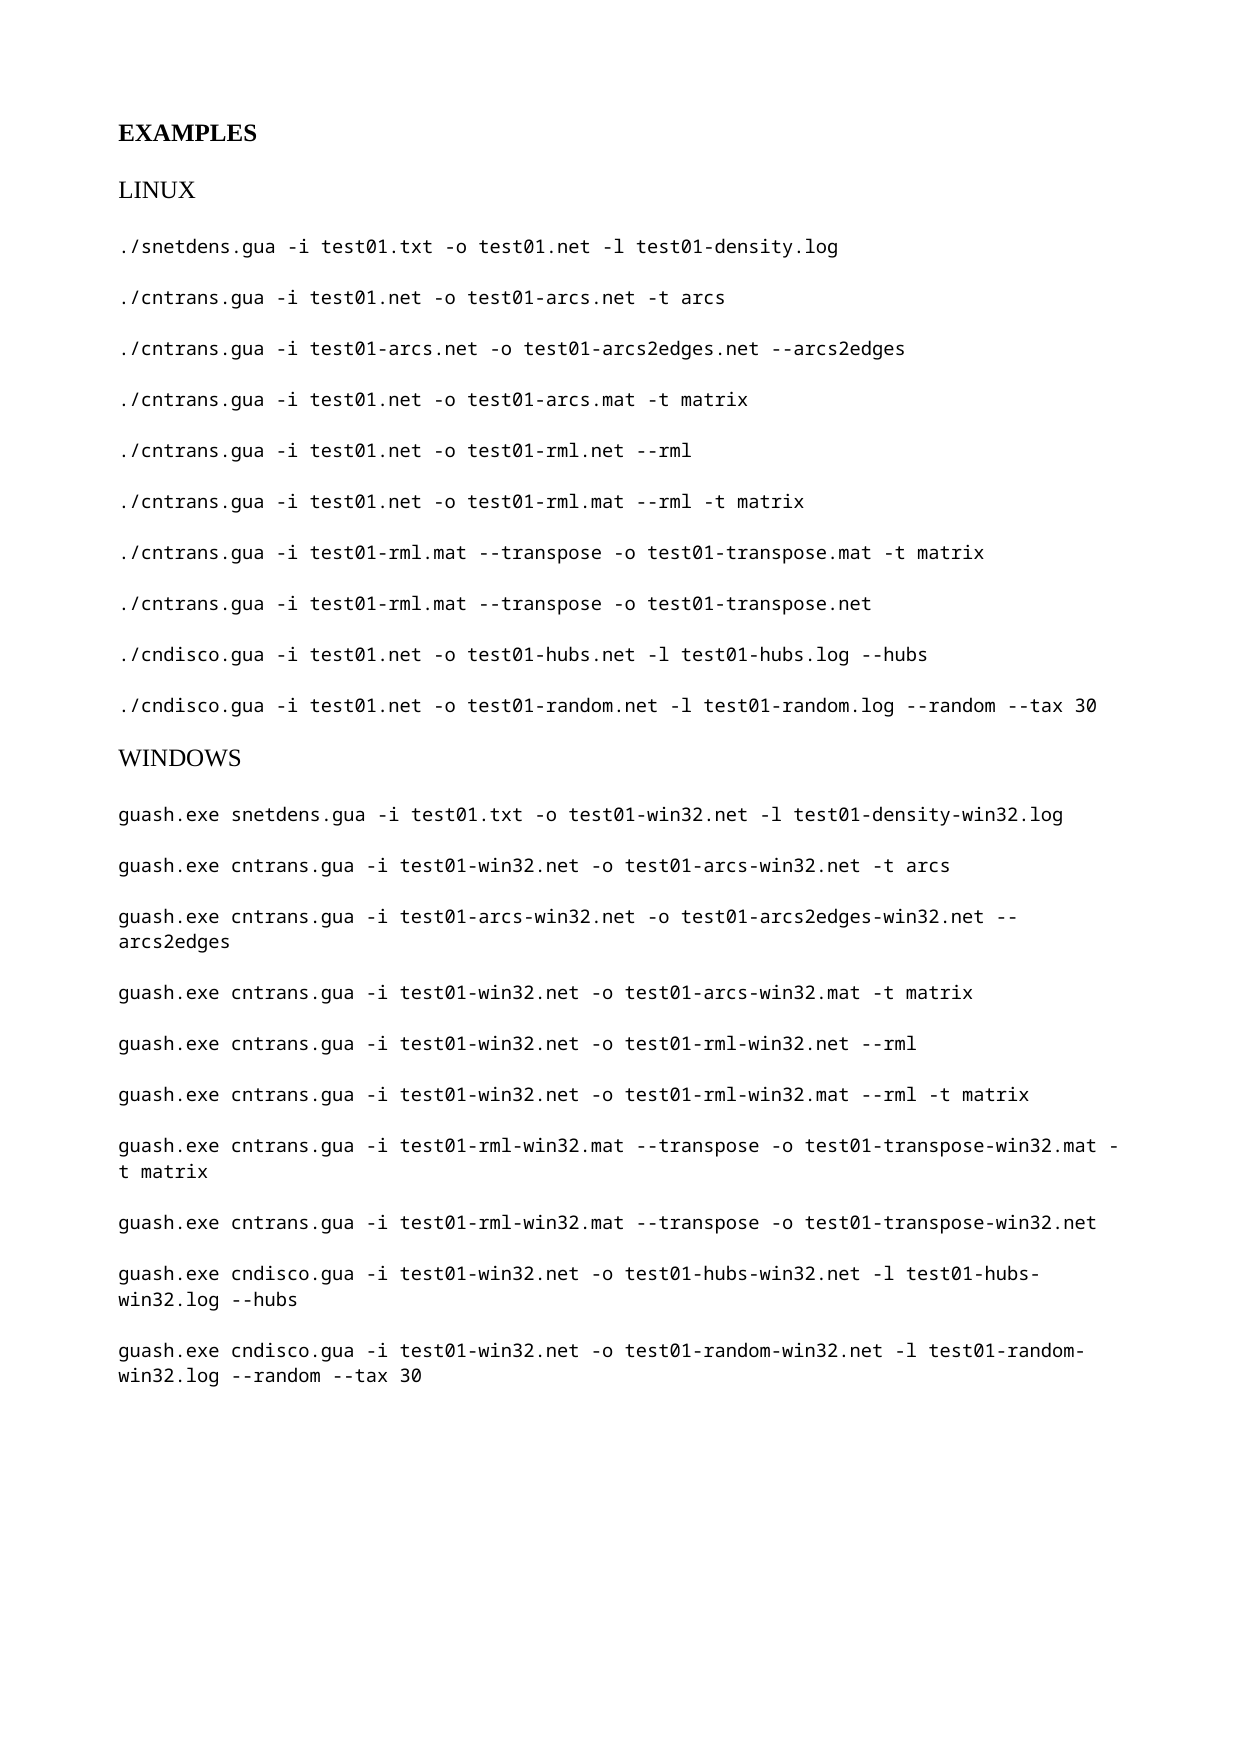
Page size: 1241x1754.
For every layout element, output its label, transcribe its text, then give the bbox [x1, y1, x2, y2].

text guash.exe cntrans.gua -i test01-arcs-win32.net -o test01-arcs2edges-win32.net --arcs2edges [118, 903, 1122, 954]
text guash.exe cntrans.gua -i test01-rml-win32.mat --transpose -o test01-transpose-win32.net [118, 1209, 1122, 1235]
text ./cntrans.gua -i test01.net -o test01-arcs.mat -t matrix [118, 386, 1122, 412]
text ./cndisco.gua -i test01.net -o test01-random.net -l test01-random.log --random --tax 30 [118, 692, 1122, 718]
text ./cntrans.gua -i test01.net -o test01-rml.net --rml [118, 437, 1122, 463]
text guash.exe cntrans.gua -i test01-win32.net -o test01-arcs-win32.mat -t matrix [118, 980, 1122, 1005]
text ./snetdens.gua -i test01.txt -o test01.net -l test01-density.log [118, 233, 1122, 259]
text guash.exe cndisco.gua -i test01-win32.net -o test01-hubs-win32.net -l test01-hubs-win32.log --hubs [118, 1260, 1122, 1311]
text guash.exe cndisco.gua -i test01-win32.net -o test01-random-win32.net -l test01-random-win32.log --random --tax 30 [118, 1337, 1122, 1388]
text guash.exe snetdens.gua -i test01.txt -o test01-win32.net -l test01-density-win32.log [118, 801, 1122, 827]
text LINUX [118, 176, 1122, 204]
text ./cntrans.gua -i test01.net -o test01-arcs.net -t arcs [118, 284, 1122, 310]
text guash.exe cntrans.gua -i test01-rml-win32.mat --transpose -o test01-transpose-win32.mat -t matrix [118, 1133, 1122, 1184]
text ./cntrans.gua -i test01-rml.mat --transpose -o test01-transpose.mat -t matrix [118, 539, 1122, 565]
text ./cntrans.gua -i test01-rml.mat --transpose -o test01-transpose.net [118, 590, 1122, 616]
text guash.exe cntrans.gua -i test01-win32.net -o test01-arcs-win32.net -t arcs [118, 852, 1122, 878]
text EXAMPLES [118, 118, 1122, 147]
text guash.exe cntrans.gua -i test01-win32.net -o test01-rml-win32.mat --rml -t matrix [118, 1082, 1122, 1107]
text ./cntrans.gua -i test01.net -o test01-rml.mat --rml -t matrix [118, 488, 1122, 514]
text WINDOWS [118, 743, 1122, 772]
text ./cntrans.gua -i test01-arcs.net -o test01-arcs2edges.net --arcs2edges [118, 335, 1122, 361]
text guash.exe cntrans.gua -i test01-win32.net -o test01-rml-win32.net --rml [118, 1031, 1122, 1056]
text ./cndisco.gua -i test01.net -o test01-hubs.net -l test01-hubs.log --hubs [118, 641, 1122, 667]
